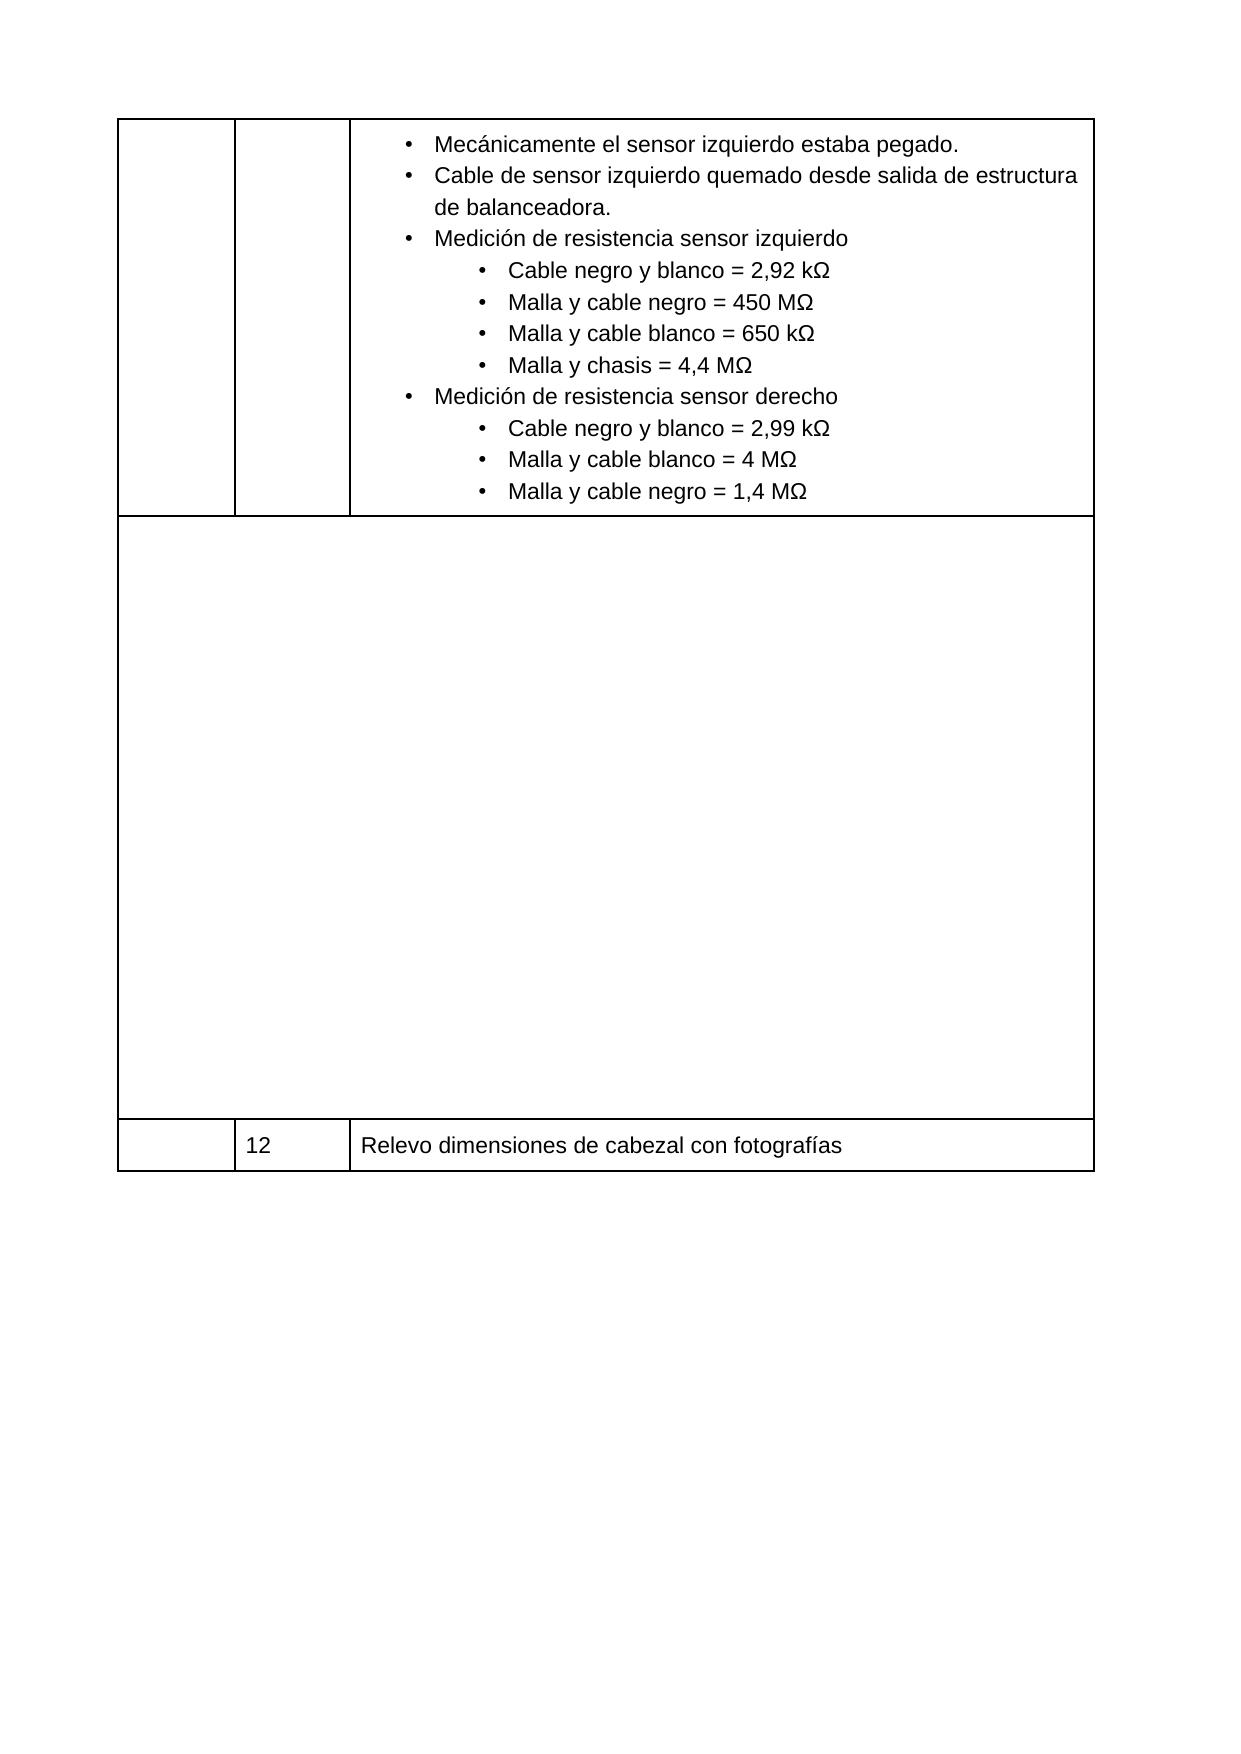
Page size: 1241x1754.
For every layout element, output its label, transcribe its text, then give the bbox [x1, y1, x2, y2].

table_cell Relevo dimensiones de cabezal con fotografías [351, 1120, 1093, 1170]
table_cell 12 [236, 1120, 349, 1170]
table_cell [236, 120, 349, 514]
table_cell Relevo 3 (Sensores electromagnéticos) Mecánicamente el sensor izquierdo estaba pegado. Cable de sensor izquierdo quemado desde salida de estructura de balanceadora. Medición de resistencia sensor izquierdo Cable negro y blanco = 2,92 kΩ Malla y cable negro = 450 MΩ Malla y cable blanco = 650 kΩ Malla y chasis = 4,4 MΩ Medición de resistencia sensor derecho Cable negro y blanco = 2,99 kΩ Malla y cable blanco = 4 MΩ Malla y cable negro = 1,4 MΩ [351, 120, 1093, 514]
table_cell [119, 517, 1093, 1118]
table_cell [119, 1120, 234, 1170]
table_cell [119, 120, 234, 514]
